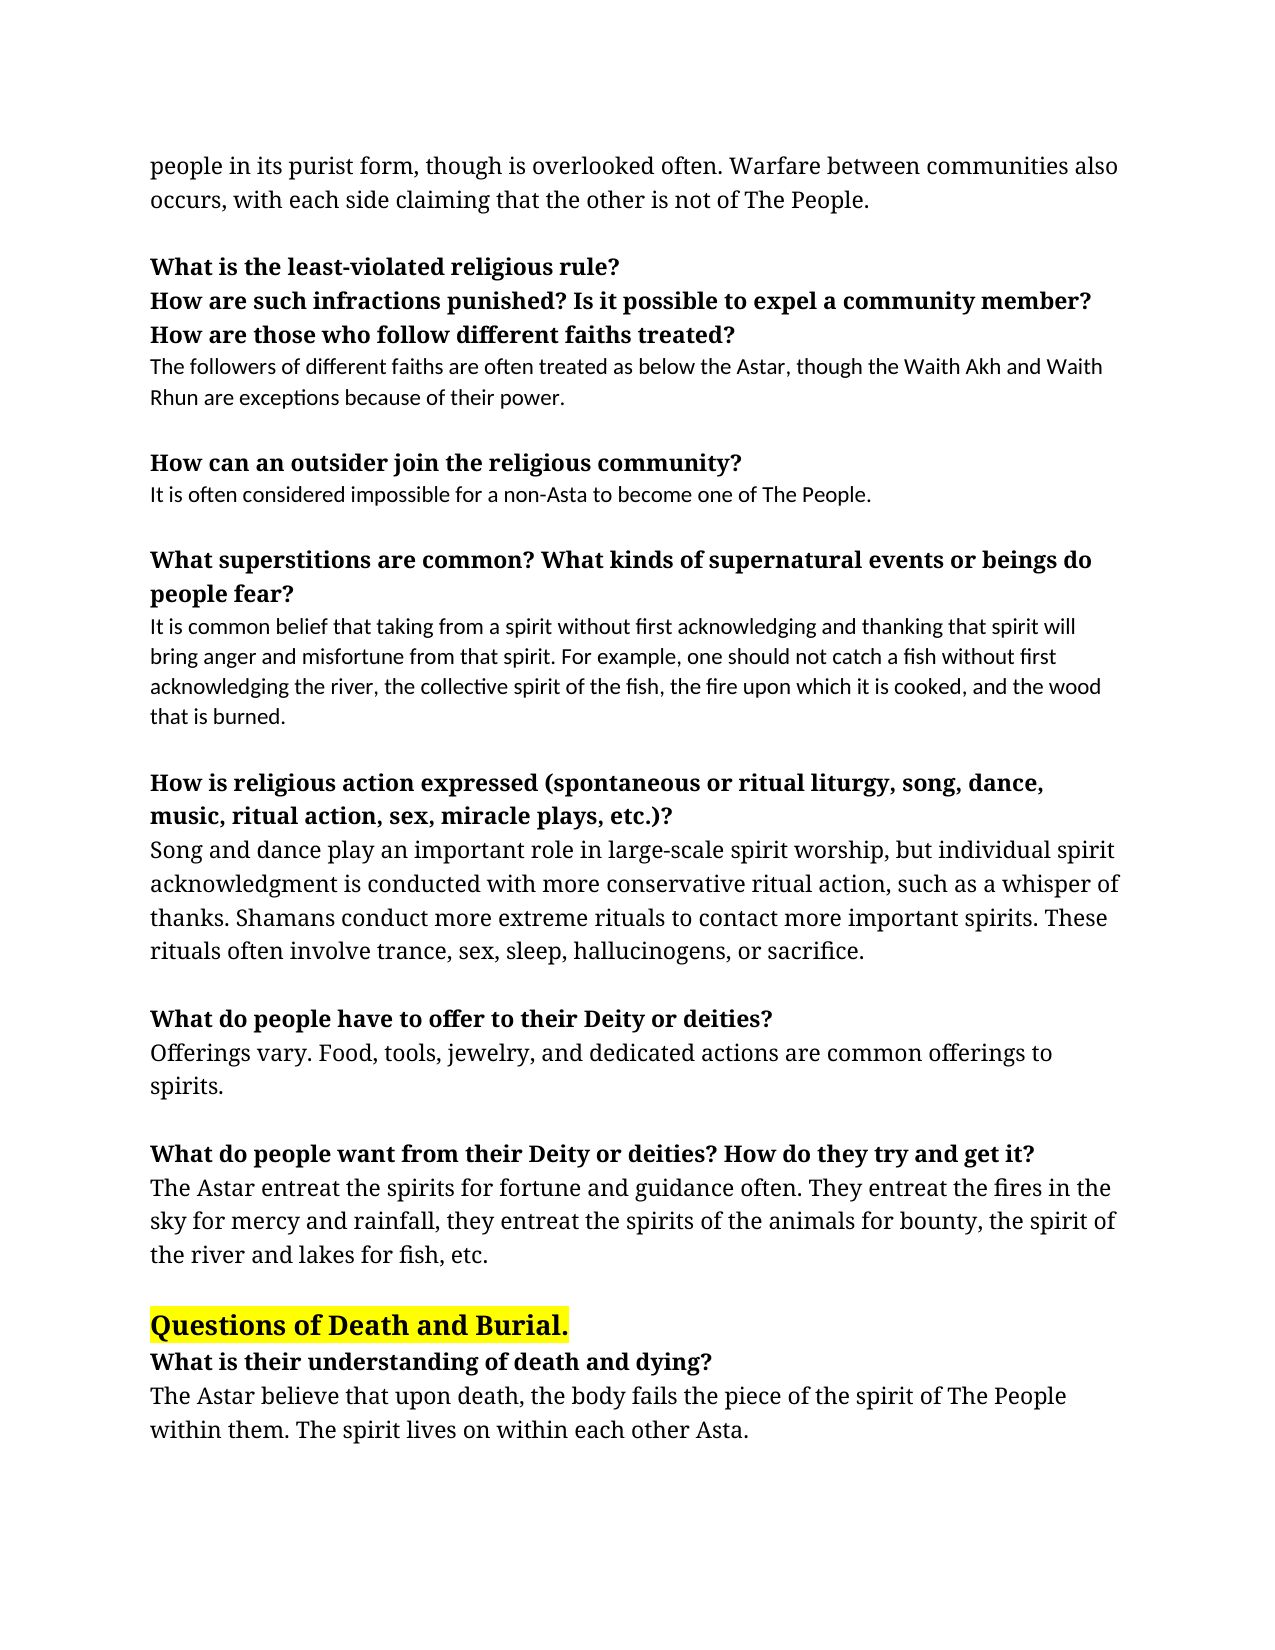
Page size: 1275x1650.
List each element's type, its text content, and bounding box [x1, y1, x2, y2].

text What is their understanding of death and dying? [150, 1346, 1125, 1377]
text How is religious action expressed (spontaneous or ritual liturgy, song, dance, music, ritual action, sex, miracle plays, etc.)? [150, 733, 1125, 831]
text Questions of Death and Burial. [150, 1306, 1125, 1343]
text The followers of different faiths are often treated as below the Astar, though the Waith Akh and Waith Rhun are exceptions because of their power. [150, 352, 1125, 411]
text people in its purist form, though is overlooked often. Warfare between communities also occurs, with each side claiming that the other is not of The People. [150, 150, 1125, 215]
text It is often considered impossible for a non-Asta to become one of The People. [150, 480, 1125, 508]
text What superstitions are common? What kinds of supernatural events or beings do people fear? [150, 544, 1125, 609]
text Song and dance play an important role in large-scale spirit worship, but individual spirit acknowledgment is conducted with more conservative ritual action, such as a whisper of thanks. Shamans conduct more extreme rituals to contact more important spirits. These rituals often involve trance, sex, sleep, hallucinogens, or sacrifice. [150, 834, 1125, 966]
text The Astar believe that upon death, the body fails the piece of the spirit of The People within them. The spirit lives on within each other Asta. [150, 1380, 1125, 1445]
text What do people want from their Deity or deities? How do they try and get it? The Astar entreat the spirits for fortune and guidance often. They entreat the fires in the sky for mercy and rainfall, they entreat the spirits of the animals for bounty, the spirit of the river and lakes for fish, etc. [150, 1104, 1125, 1270]
text What is the least-violated religious rule? How are such infractions punished? Is it possible to expel a community member? How are those who follow different faiths treated? [150, 217, 1125, 350]
text How can an outsider join the religious community? [150, 447, 1125, 478]
text It is common belief that taking from a spirit without first acknowledging and thanking that spirit will bring anger and misfortune from that spirit. For example, one should not catch a fish without first acknowledging the river, the collective spirit of the fish, the fire upon which it is cooked, and the wood that is burned. [150, 612, 1125, 731]
text Offerings vary. Food, tools, jewelry, and dedicated actions are common offerings to spirits. [150, 1036, 1125, 1101]
text What do people have to offer to their Deity or deities? [150, 969, 1125, 1034]
